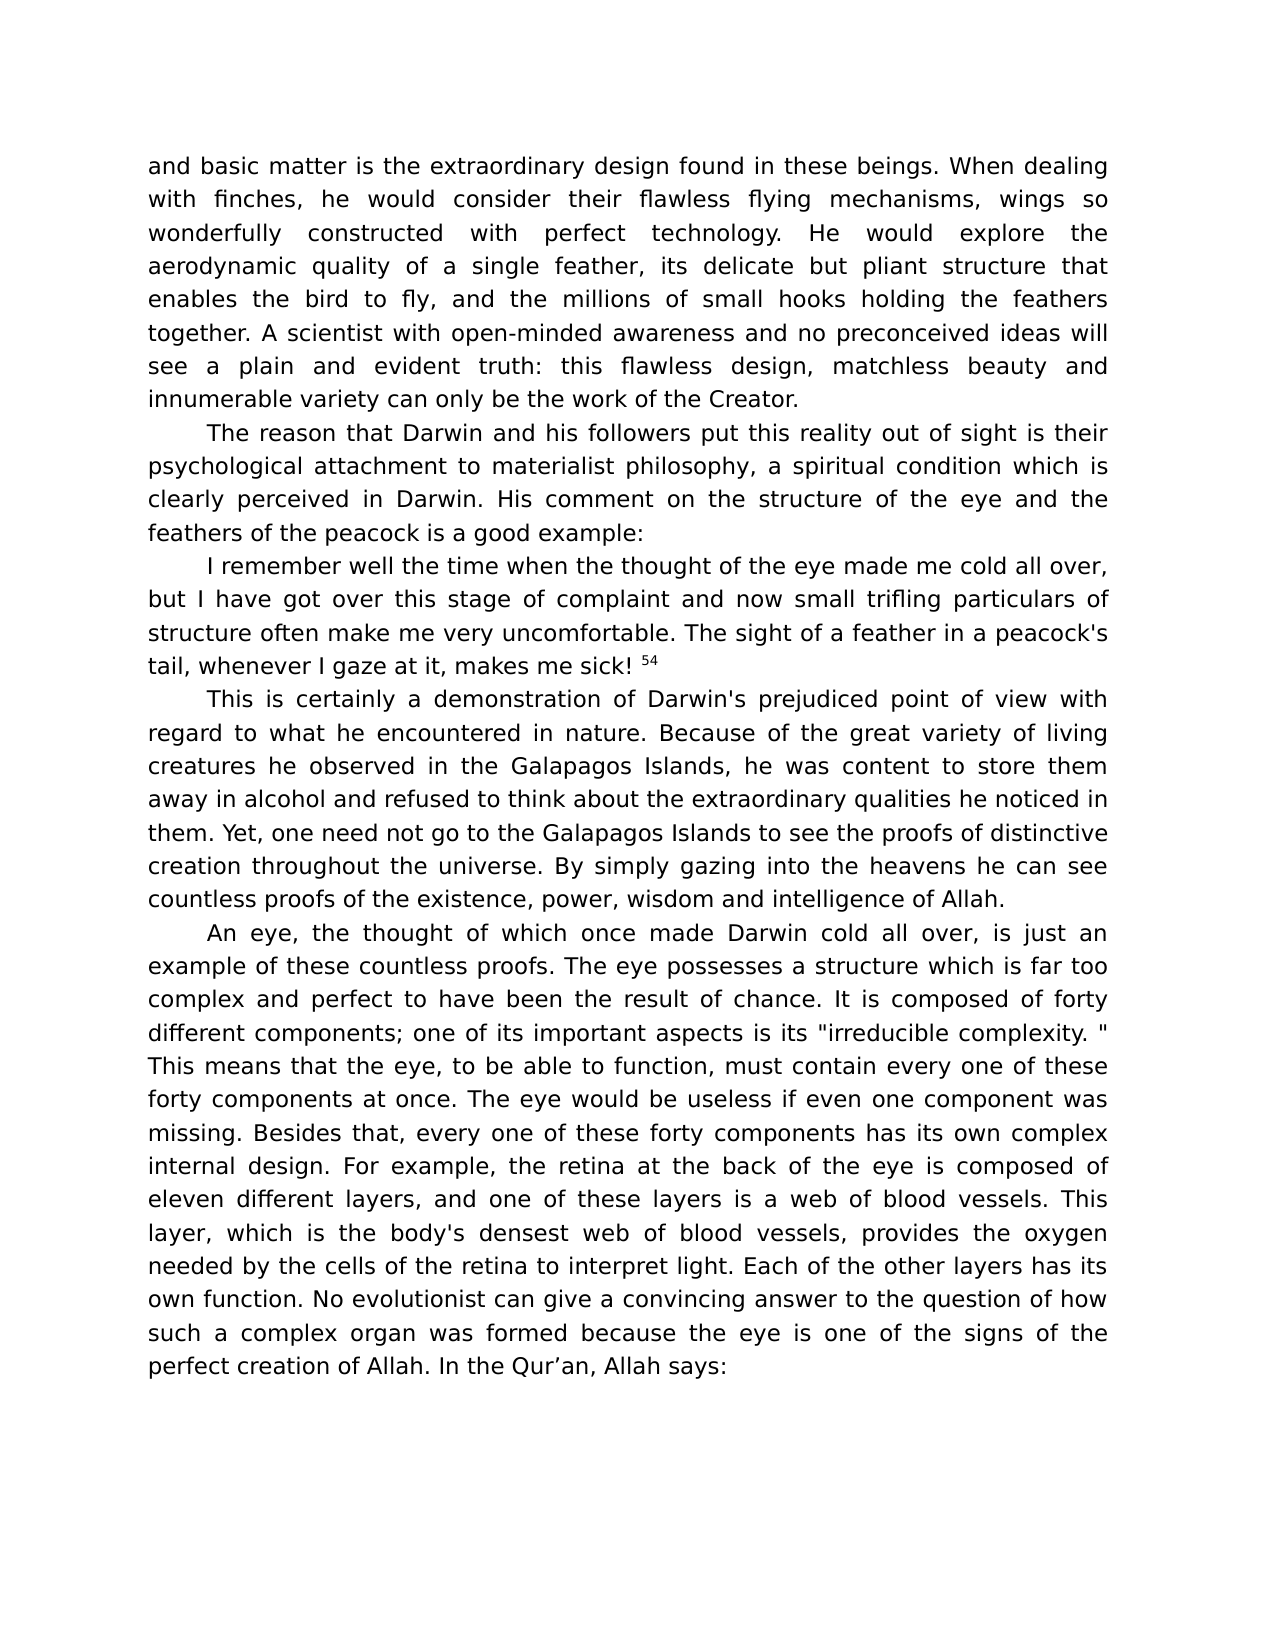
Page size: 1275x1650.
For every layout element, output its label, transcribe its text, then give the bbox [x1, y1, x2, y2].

text An eye, the thought of which once made Darwin cold all over, is just an example of these countless proofs. The eye possesses a structure which is far too complex and perfect to have been the result of chance. It is composed of forty different components; one of its important aspects is its "irreducible complexity. " This means that the eye, to be able to function, must contain every one of these forty components at once. The eye would be useless if even one component was missing. Besides that, every one of these forty components has its own complex internal design. For example, the retina at the back of the eye is composed of eleven different layers, and one of these layers is a web of blood vessels. This layer, which is the body's densest web of blood vessels, provides the oxygen needed by the cells of the retina to interpret light. Each of the other layers has its own function. No evolutionist can give a convincing answer to the question of how such a complex organ was formed because the eye is one of the signs of the perfect creation of Allah. In the Qur’an, Allah says: [148, 914, 1110, 1381]
text The reason that Darwin and his followers put this reality out of sight is their psychological attachment to materialist philosophy, a spiritual condition which is clearly perceived in Darwin. His comment on the structure of the eye and the feathers of the peacock is a good example: [148, 414, 1110, 548]
text I remember well the time when the thought of the eye made me cold all over, but I have got over this stage of complaint and now small trifling particulars of structure often make me very uncomfortable. The sight of a feather in a peacock's tail, whenever I gaze at it, makes me sick! 54 [148, 548, 1110, 681]
text This is certainly a demonstration of Darwin's prejudiced point of view with regard to what he encountered in nature. Because of the great variety of living creatures he observed in the Galapagos Islands, he was content to store them away in alcohol and refused to think about the extraordinary qualities he noticed in them. Yet, one need not go to the Galapagos Islands to see the proofs of distinctive creation throughout the universe. By simply gazing into the heavens he can see countless proofs of the existence, power, wisdom and intelligence of Allah. [148, 681, 1110, 914]
text and basic matter is the extraordinary design found in these beings. When dealing with finches, he would consider their flawless flying mechanisms, wings so wonderfully constructed with perfect technology. He would explore the aerodynamic quality of a single feather, its delicate but pliant structure that enables the bird to fly, and the millions of small hooks holding the feathers together. A scientist with open-minded awareness and no preconceived ideas will see a plain and evident truth: this flawless design, matchless beauty and innumerable variety can only be the work of the Creator. [148, 148, 1110, 414]
